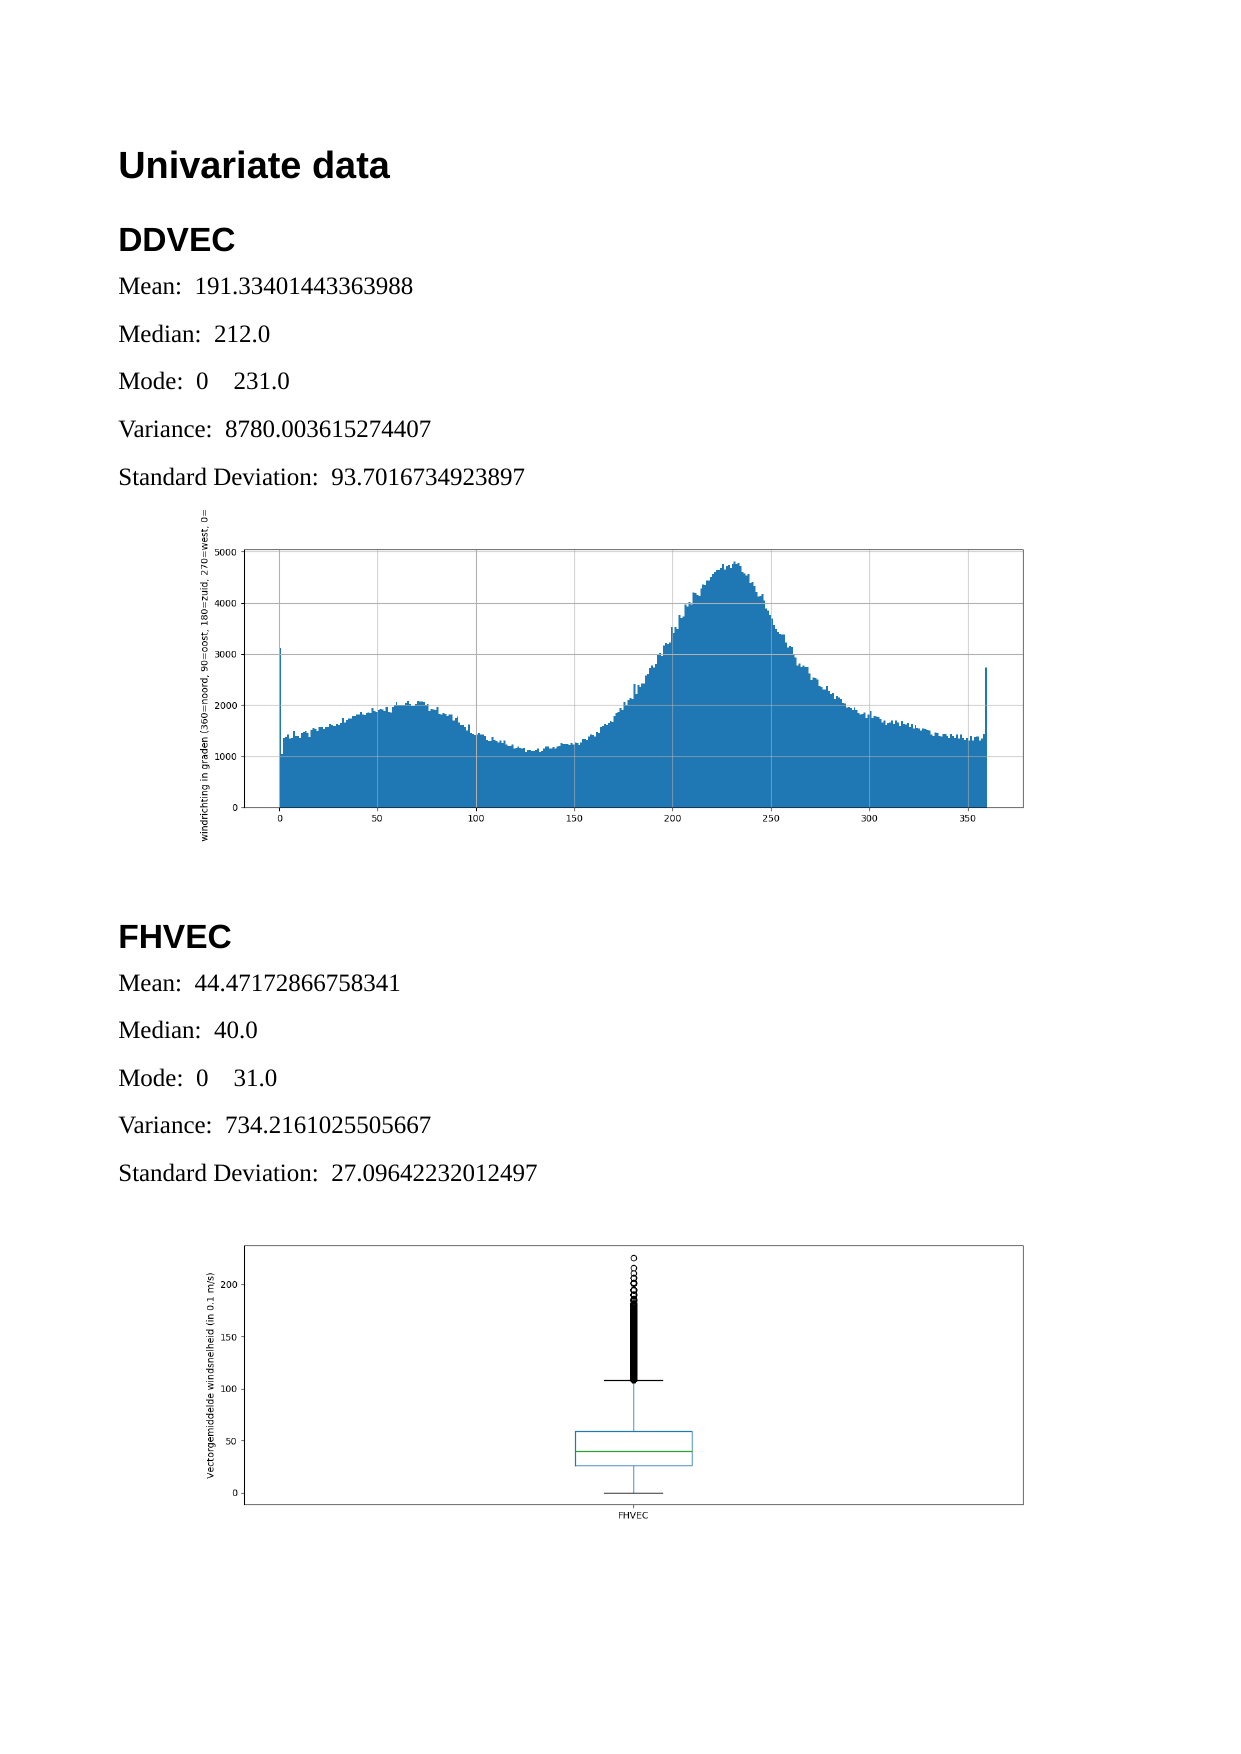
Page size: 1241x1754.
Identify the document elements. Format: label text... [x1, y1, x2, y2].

text Variance: 734.2161025505667 [118, 1111, 1122, 1139]
subtitle DDVEC [118, 220, 1122, 259]
text Mean: 191.33401443363988 [118, 271, 1122, 300]
text Mean: 44.47172866758341 [118, 968, 1122, 996]
text Variance: 8780.003615274407 [118, 414, 1122, 443]
text Mode: 0 31.0 [118, 1063, 1122, 1092]
text Standard Deviation: 27.09642232012497 [118, 1158, 1122, 1187]
text Standard Deviation: 93.7016734923897 [118, 462, 1122, 490]
text Median: 40.0 [118, 1015, 1122, 1044]
subtitle FHVEC [118, 917, 1122, 955]
text Median: 212.0 [118, 319, 1122, 348]
picture [118, 509, 1123, 844]
picture [118, 1205, 1123, 1541]
text Mode: 0 231.0 [118, 366, 1122, 395]
subtitle Univariate data [118, 143, 1122, 187]
